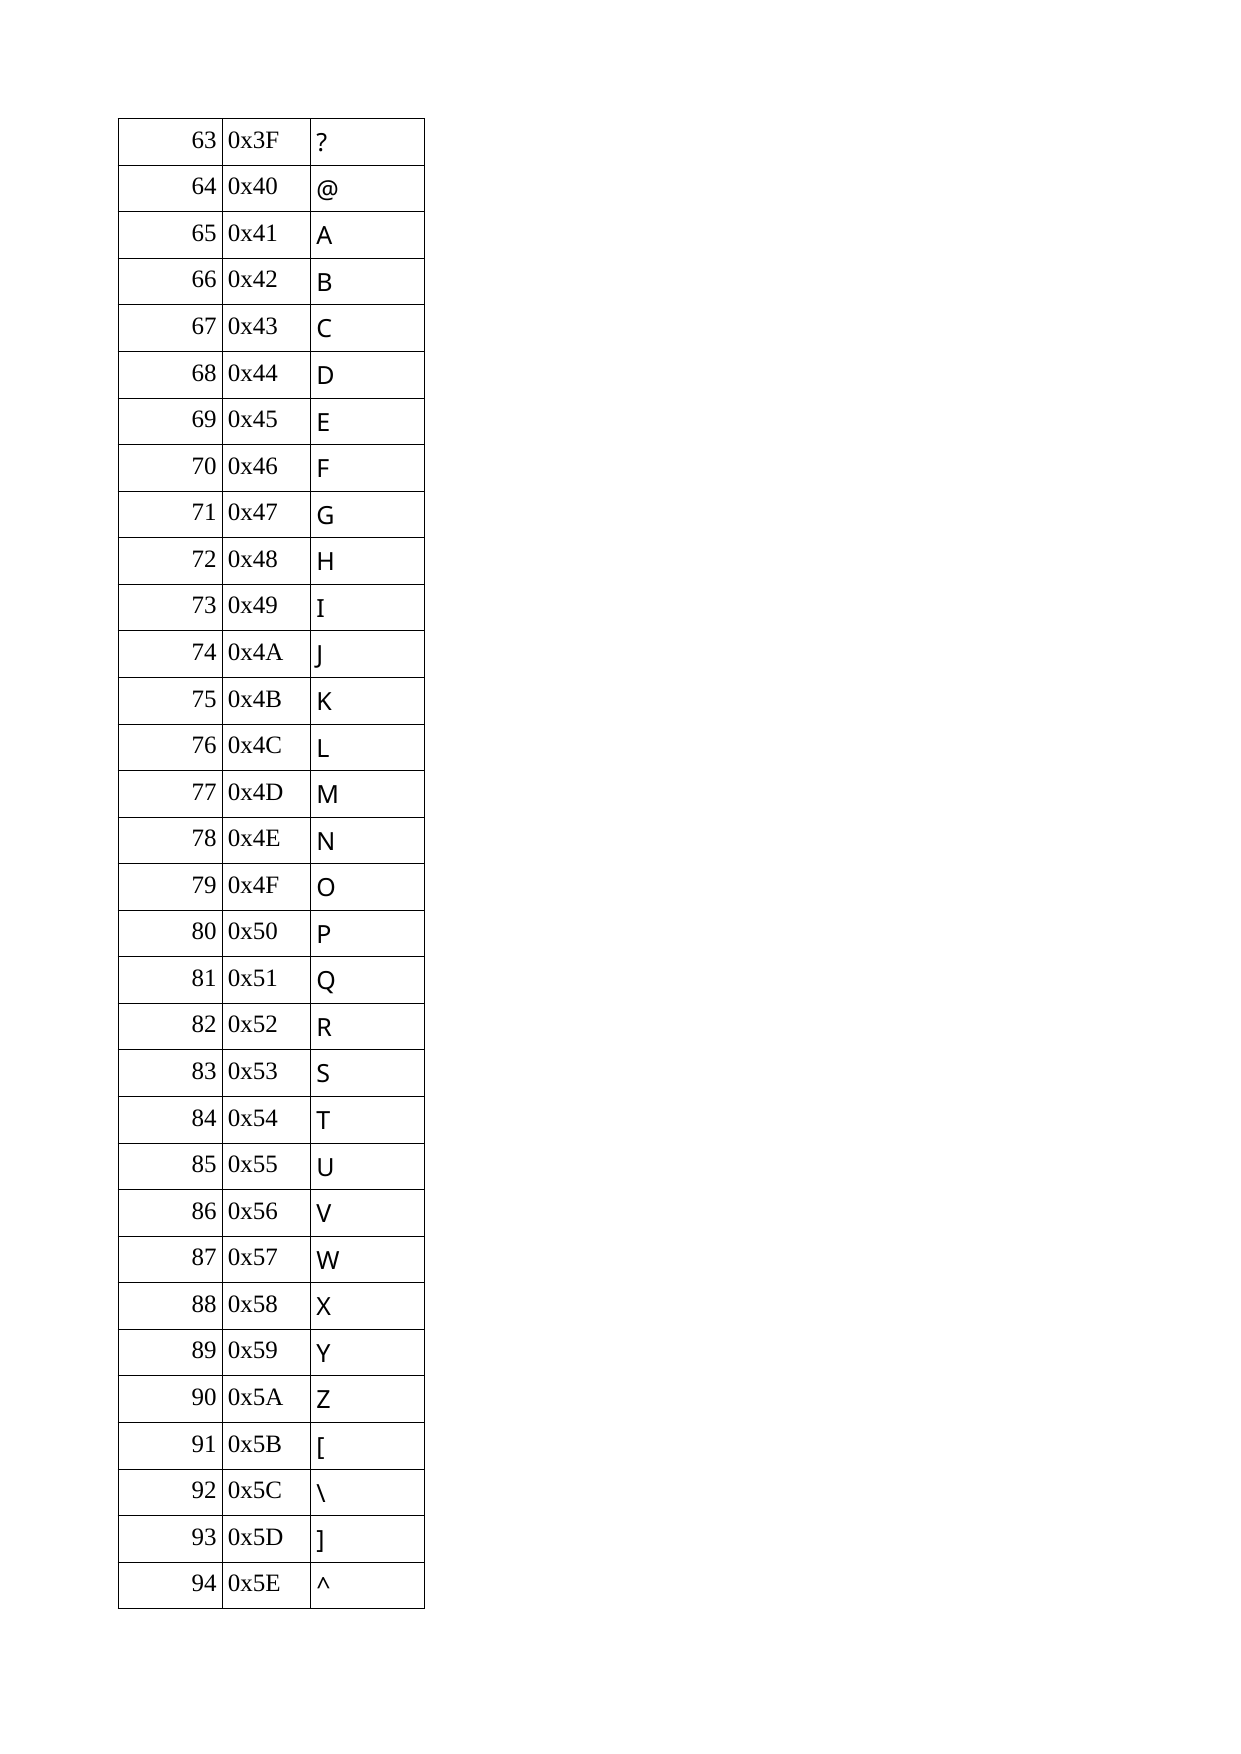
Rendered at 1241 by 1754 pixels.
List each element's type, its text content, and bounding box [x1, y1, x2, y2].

table_cell 0x49 [223, 585, 310, 630]
table_cell 0x4D [223, 771, 310, 817]
table_cell A [311, 212, 424, 258]
table_cell 84 [119, 1097, 222, 1142]
table_cell [ [311, 1423, 424, 1468]
table_cell S [311, 1050, 424, 1096]
table_cell ? [311, 119, 424, 165]
table_cell Z [311, 1376, 424, 1422]
table_cell 0x42 [223, 259, 310, 304]
table_cell 0x59 [223, 1330, 310, 1375]
table_cell 72 [119, 538, 222, 584]
table_cell 0x4E [223, 818, 310, 863]
table_cell \ [311, 1470, 424, 1515]
table_cell C [311, 305, 424, 351]
table_cell 93 [119, 1516, 222, 1562]
table_cell 78 [119, 818, 222, 863]
table_cell 64 [119, 166, 222, 211]
table_cell 0x57 [223, 1237, 310, 1282]
table_cell 0x50 [223, 911, 310, 956]
table_cell D [311, 352, 424, 397]
table_cell H [311, 538, 424, 584]
table_cell 89 [119, 1330, 222, 1375]
table_cell E [311, 399, 424, 444]
table_cell 91 [119, 1423, 222, 1468]
table_cell 0x4C [223, 725, 310, 770]
table_cell 0x40 [223, 166, 310, 211]
table_cell 0x56 [223, 1190, 310, 1236]
table_cell 75 [119, 678, 222, 723]
table_cell 65 [119, 212, 222, 258]
table_cell 0x4B [223, 678, 310, 723]
table_cell 67 [119, 305, 222, 351]
table_cell 0x46 [223, 445, 310, 491]
table_cell G [311, 492, 424, 537]
table_cell 69 [119, 399, 222, 444]
table_cell 0x41 [223, 212, 310, 258]
table_cell 92 [119, 1470, 222, 1515]
table_cell Y [311, 1330, 424, 1375]
table_cell 0x53 [223, 1050, 310, 1096]
table_cell 0x45 [223, 399, 310, 444]
table_cell 86 [119, 1190, 222, 1236]
table_cell 66 [119, 259, 222, 304]
table_cell 87 [119, 1237, 222, 1282]
table_cell I [311, 585, 424, 630]
table_cell 90 [119, 1376, 222, 1422]
table_cell F [311, 445, 424, 491]
table_cell 83 [119, 1050, 222, 1096]
table_cell 77 [119, 771, 222, 817]
table_cell 74 [119, 631, 222, 677]
table_cell B [311, 259, 424, 304]
table_cell 0x4A [223, 631, 310, 677]
table_cell 0x55 [223, 1144, 310, 1189]
table_cell P [311, 911, 424, 956]
table_cell @ [311, 166, 424, 211]
table_cell 0x48 [223, 538, 310, 584]
table_cell 63 [119, 119, 222, 165]
table_cell 71 [119, 492, 222, 537]
table_cell N [311, 818, 424, 863]
table_cell V [311, 1190, 424, 1236]
table_cell K [311, 678, 424, 723]
table_cell 79 [119, 864, 222, 910]
table_cell 82 [119, 1004, 222, 1049]
table_cell R [311, 1004, 424, 1049]
table_cell 0x5C [223, 1470, 310, 1515]
table_cell 0x44 [223, 352, 310, 397]
table_cell 0x5D [223, 1516, 310, 1562]
table_cell U [311, 1144, 424, 1189]
table_cell 70 [119, 445, 222, 491]
table_cell L [311, 725, 424, 770]
table_cell 0x5A [223, 1376, 310, 1422]
table_cell 0x4F [223, 864, 310, 910]
table_cell 94 [119, 1563, 222, 1608]
table_cell T [311, 1097, 424, 1142]
table_cell Q [311, 957, 424, 1003]
table_cell 0x5E [223, 1563, 310, 1608]
table_cell 0x5B [223, 1423, 310, 1468]
table_cell 68 [119, 352, 222, 397]
table_cell 88 [119, 1283, 222, 1329]
table_cell W [311, 1237, 424, 1282]
table_cell X [311, 1283, 424, 1329]
table_cell M [311, 771, 424, 817]
table_cell O [311, 864, 424, 910]
table_cell 0x43 [223, 305, 310, 351]
table_cell 80 [119, 911, 222, 956]
table_cell 0x54 [223, 1097, 310, 1142]
table_cell J [311, 631, 424, 677]
table_cell ] [311, 1516, 424, 1562]
table_cell 81 [119, 957, 222, 1003]
table_cell 0x47 [223, 492, 310, 537]
table_cell 73 [119, 585, 222, 630]
table_cell 0x52 [223, 1004, 310, 1049]
table_cell 0x58 [223, 1283, 310, 1329]
table_cell 0x3F [223, 119, 310, 165]
table_cell 0x51 [223, 957, 310, 1003]
table_cell 85 [119, 1144, 222, 1189]
table_cell 76 [119, 725, 222, 770]
table_cell ^ [311, 1563, 424, 1608]
